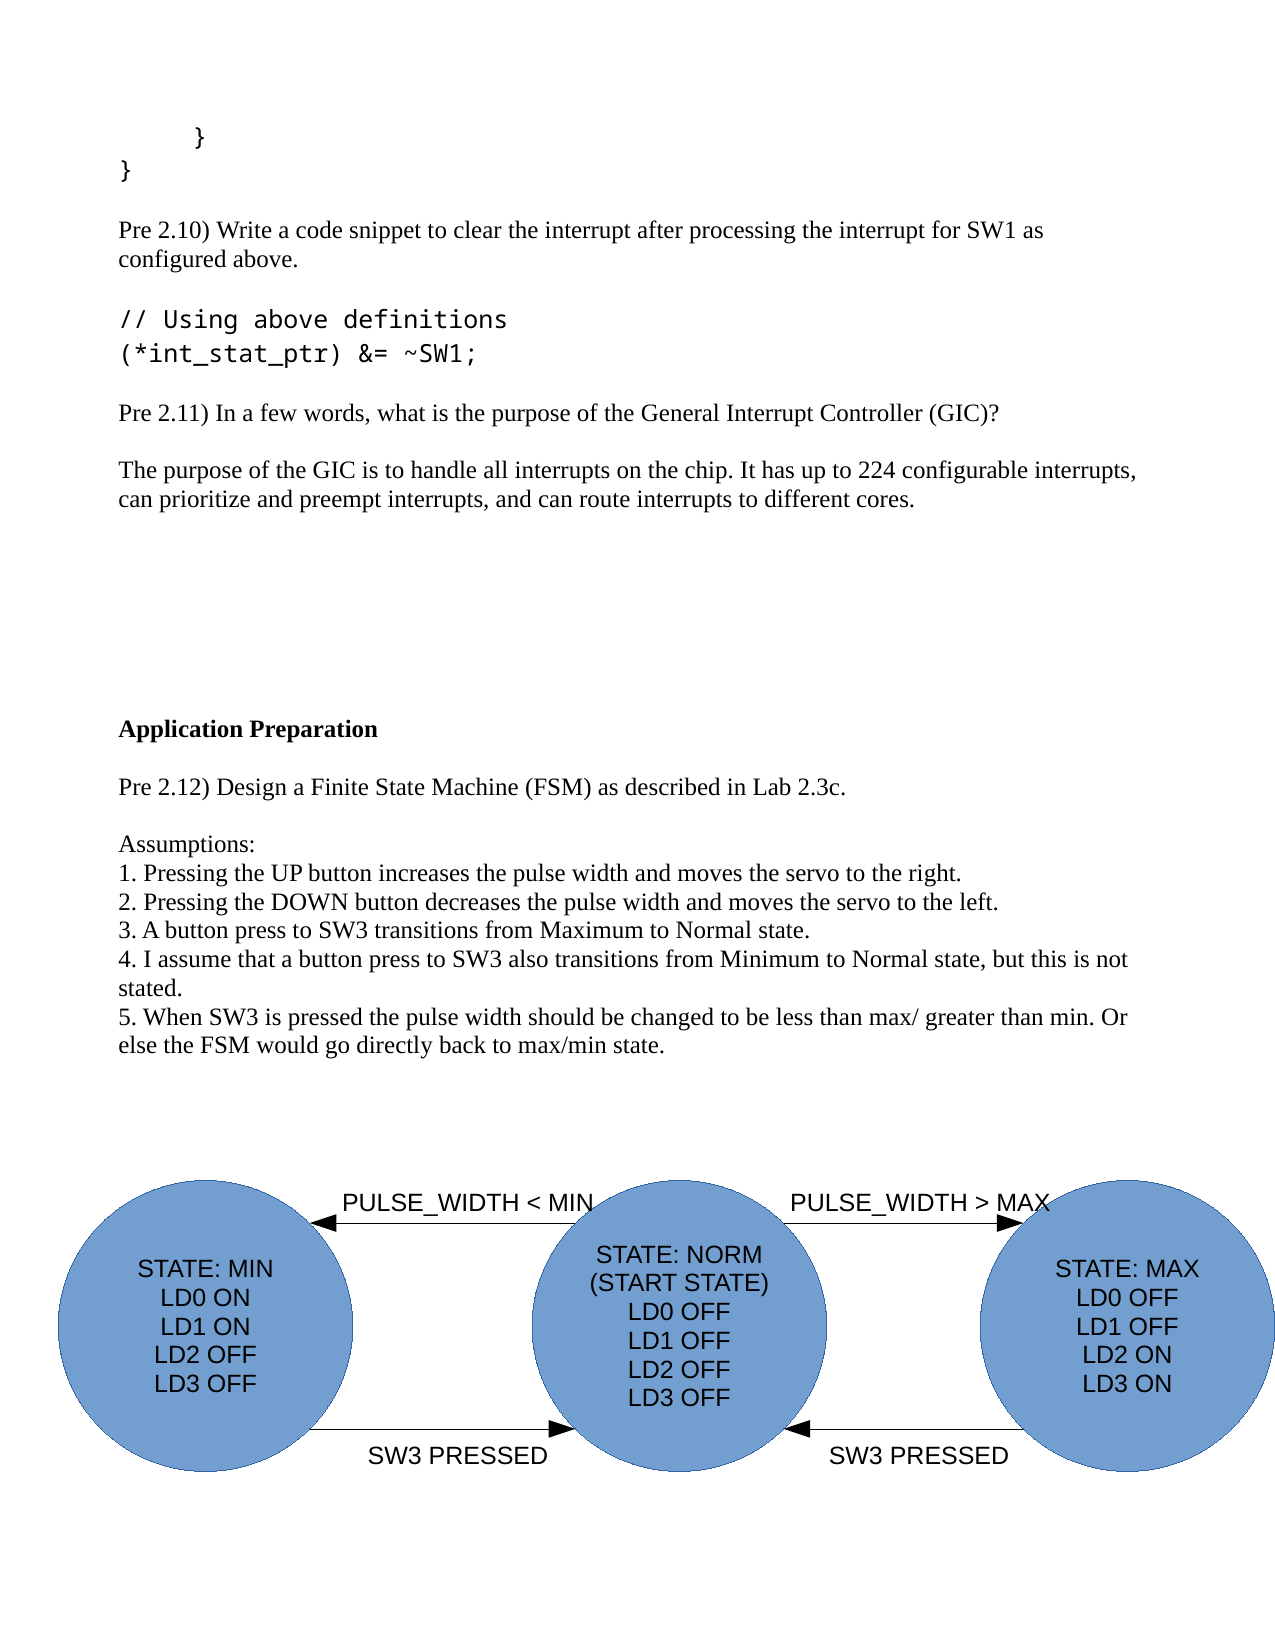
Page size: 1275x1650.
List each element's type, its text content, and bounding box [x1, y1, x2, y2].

text 5. When SW3 is pressed the pulse width should be changed to be less than max/ greater than min. Or else the FSM would go directly back to max/min state. [118, 1002, 1157, 1059]
text 2. Pressing the DOWN button decreases the pulse width and moves the servo to the left. [118, 887, 1157, 916]
text Application Preparation [118, 714, 1157, 743]
text Pre 2.11) In a few words, what is the purpose of the General Interrupt Controller (GIC)? [118, 398, 1157, 427]
text The purpose of the GIC is to handle all interrupts on the chip. It has up to 224 configurable interrupts, can prioritize and preempt interrupts, and can route interrupts to different cores. [118, 456, 1157, 513]
text Assumptions: [118, 829, 1157, 858]
text } [118, 118, 1157, 152]
text (*int_stat_ptr) &= ~SW1; [118, 335, 1157, 369]
text // Using above definitions [118, 301, 1157, 335]
text Pre 2.10) Write a code snippet to clear the interrupt after processing the interrupt for SW1 as configured above. [118, 215, 1157, 272]
text Pre 2.12) Design a Finite State Machine (FSM) as described in Lab 2.3c. [118, 772, 1157, 801]
text } [118, 152, 1157, 186]
text 4. I assume that a button press to SW3 also transitions from Minimum to Normal state, but this is not stated. [118, 944, 1157, 1002]
text 1. Pressing the UP button increases the pulse width and moves the servo to the right. [118, 858, 1157, 887]
text 3. A button press to SW3 transitions from Maximum to Normal state. [118, 916, 1157, 944]
